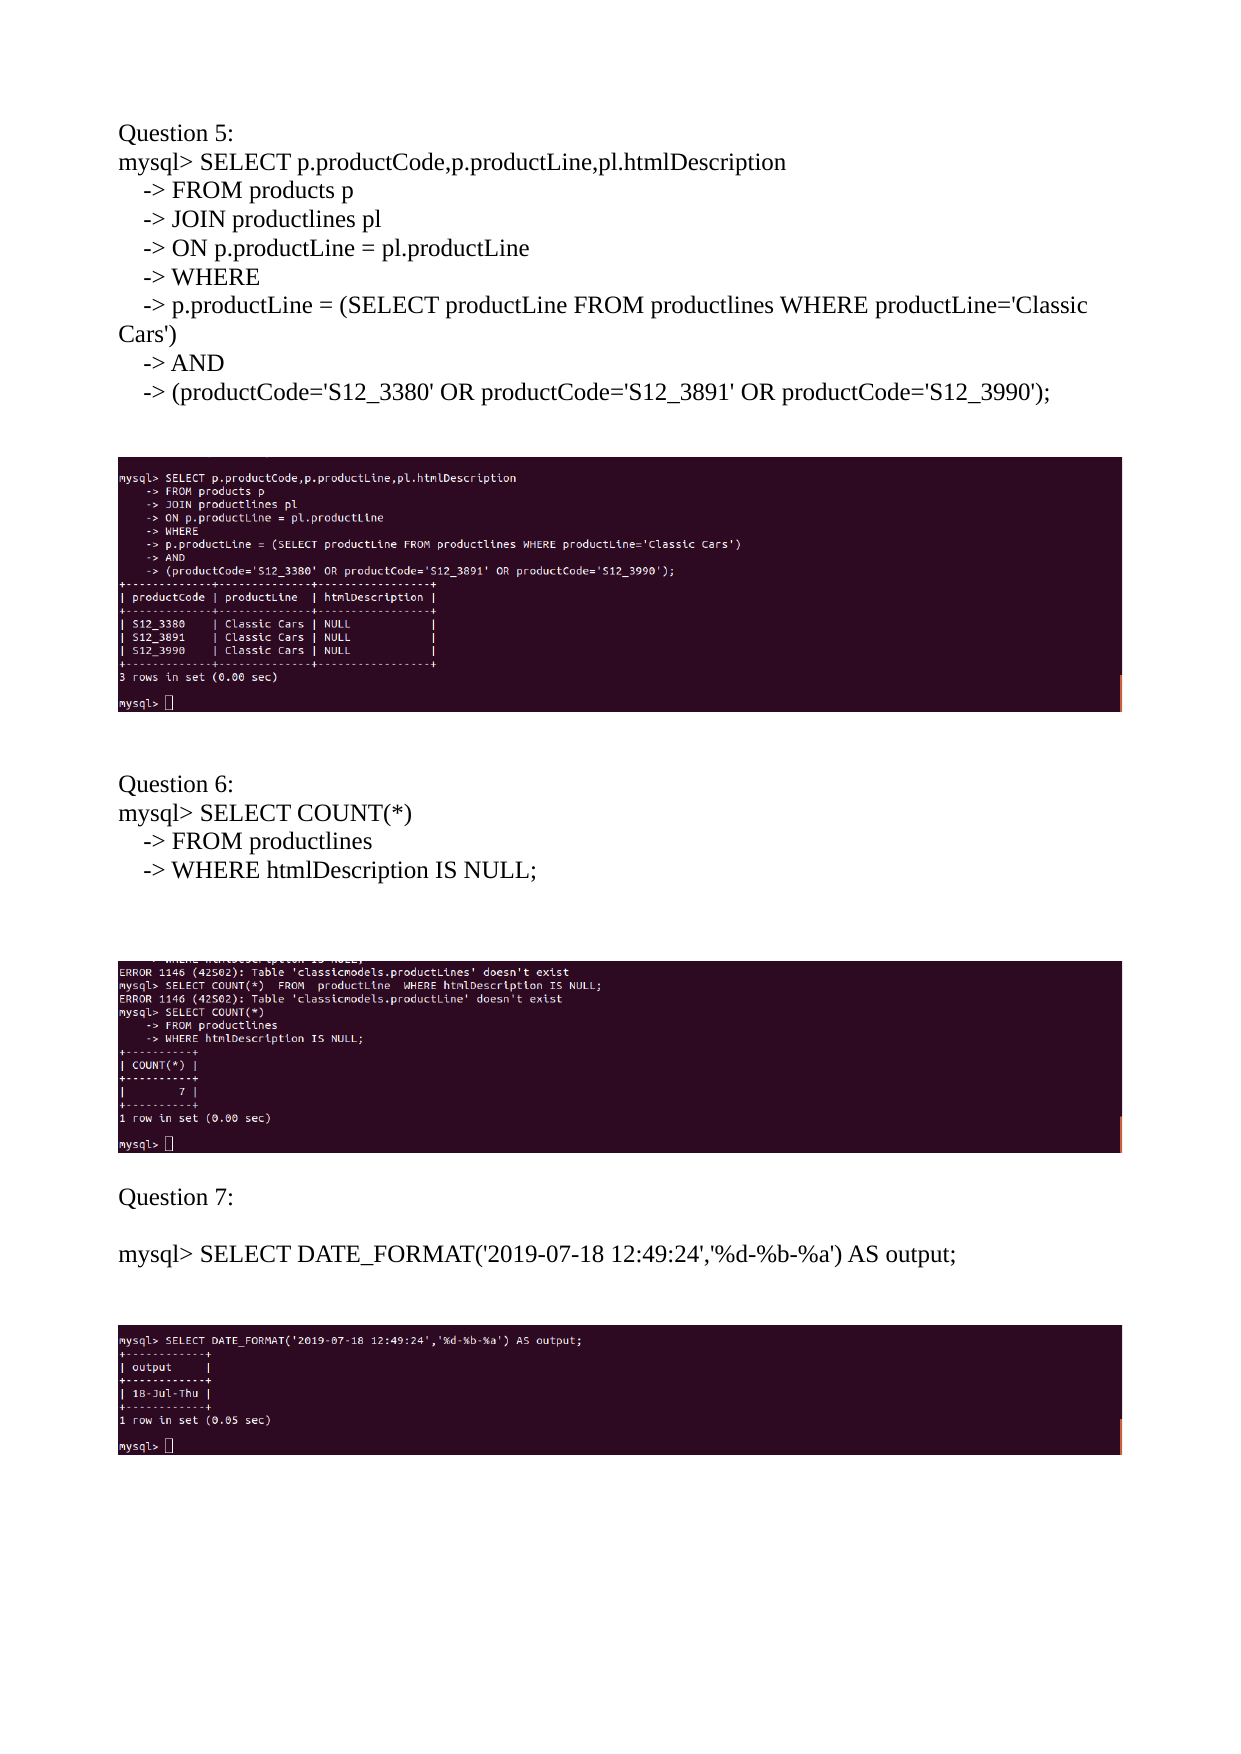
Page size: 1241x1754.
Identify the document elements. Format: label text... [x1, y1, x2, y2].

text -> WHERE [118, 262, 1122, 291]
text -> AND [118, 348, 1122, 377]
text Question 6: [118, 769, 1122, 798]
text -> p.productLine = (SELECT productLine FROM productlines WHERE productLine='Classic Cars') [118, 291, 1122, 348]
text Question 7: [118, 1182, 1122, 1211]
text mysql> SELECT DATE_FORMAT('2019-07-18 12:49:24','%d-%b-%a') AS output; [118, 1239, 1122, 1268]
text Question 5: [118, 118, 1122, 147]
text -> WHERE htmlDescription IS NULL; [118, 855, 1122, 884]
picture [118, 961, 1123, 1147]
text -> (productCode='S12_3380' OR productCode='S12_3891' OR productCode='S12_3990'); [118, 377, 1122, 406]
text -> FROM products p [118, 176, 1122, 204]
picture [118, 457, 1123, 711]
text -> ON p.productLine = pl.productLine [118, 233, 1122, 262]
text -> FROM productlines [118, 826, 1122, 855]
text -> JOIN productlines pl [118, 204, 1122, 233]
text mysql> SELECT COUNT(*) [118, 798, 1122, 826]
text mysql> SELECT p.productCode,p.productLine,pl.htmlDescription [118, 147, 1122, 176]
